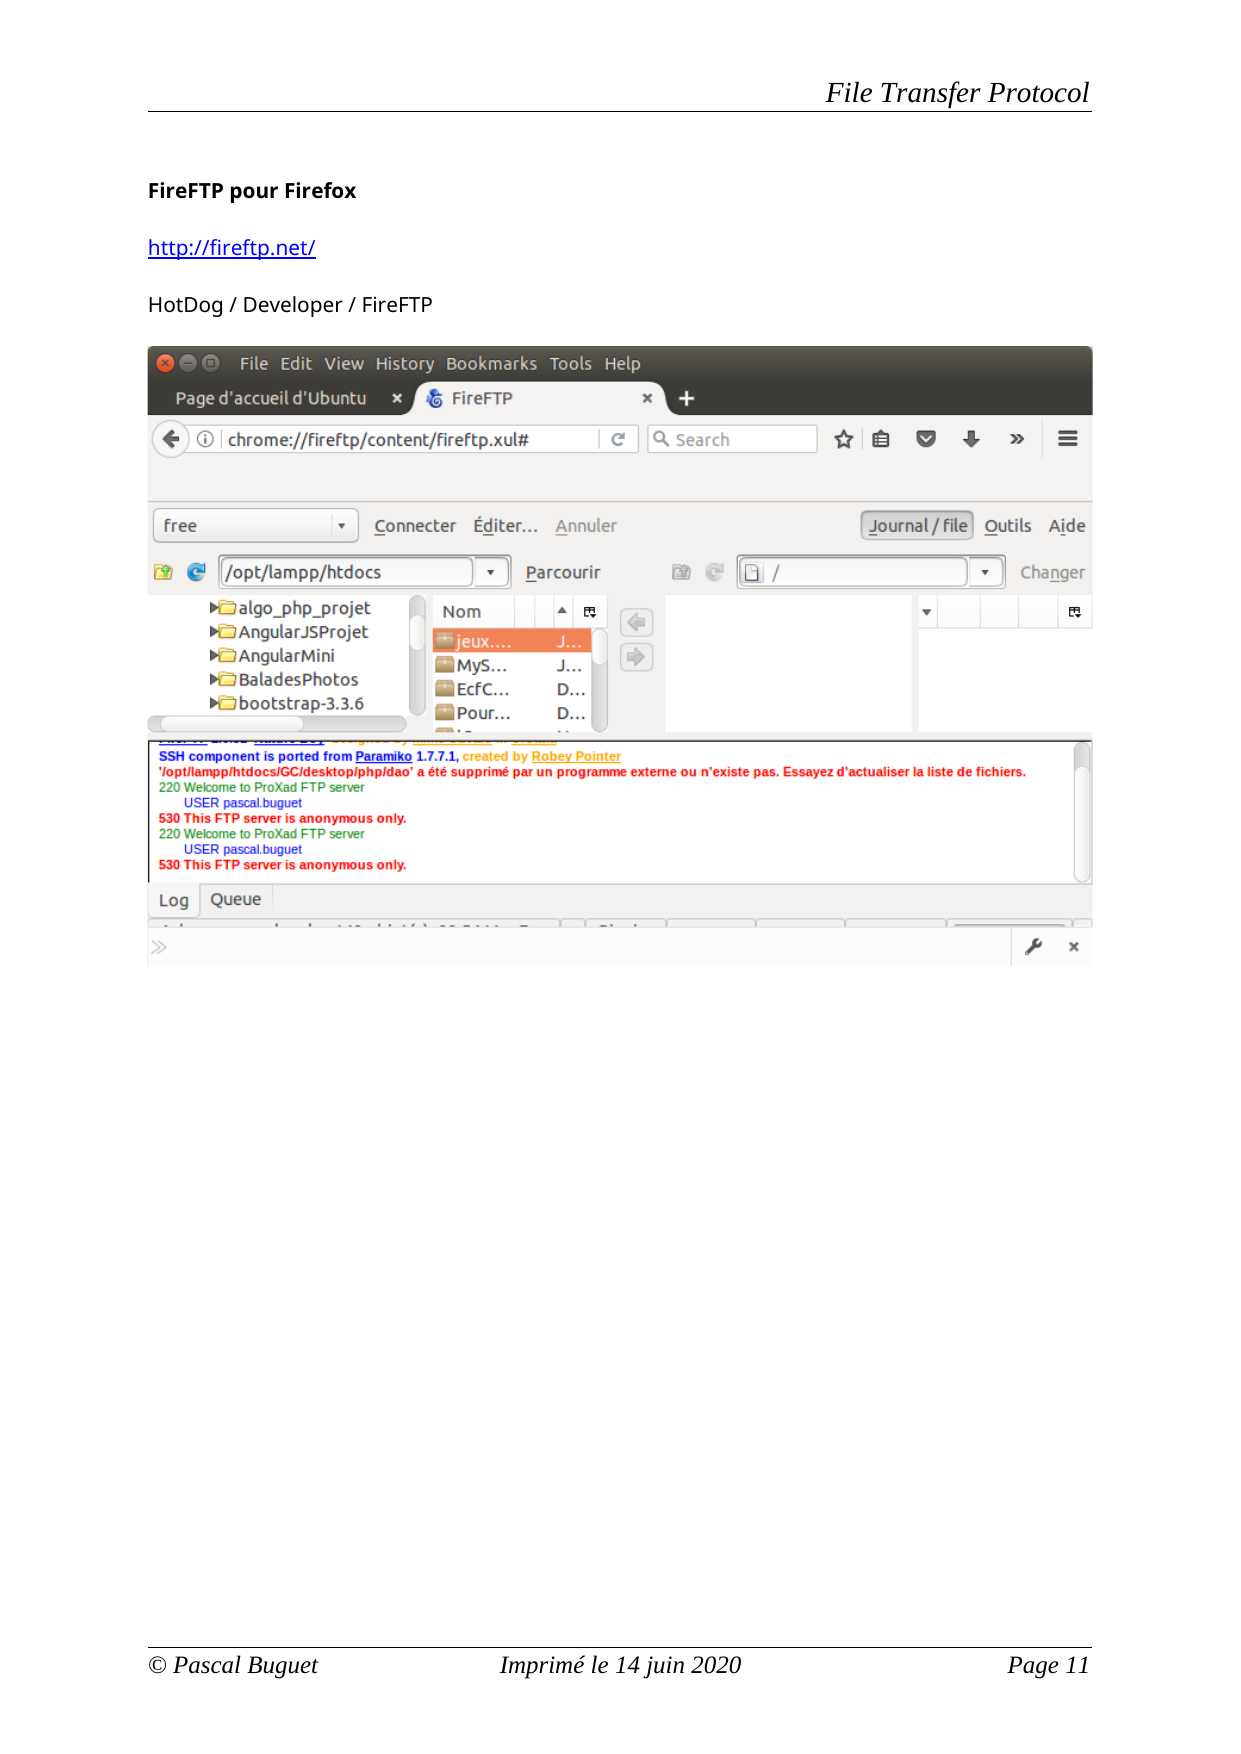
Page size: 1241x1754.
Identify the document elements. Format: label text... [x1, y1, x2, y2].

picture [147, 346, 1093, 966]
text http://fireftp.net/ [148, 233, 1092, 261]
text FireFTP pour Firefox [148, 176, 1092, 204]
text HotDog / Developer / FireFTP [148, 290, 1092, 318]
